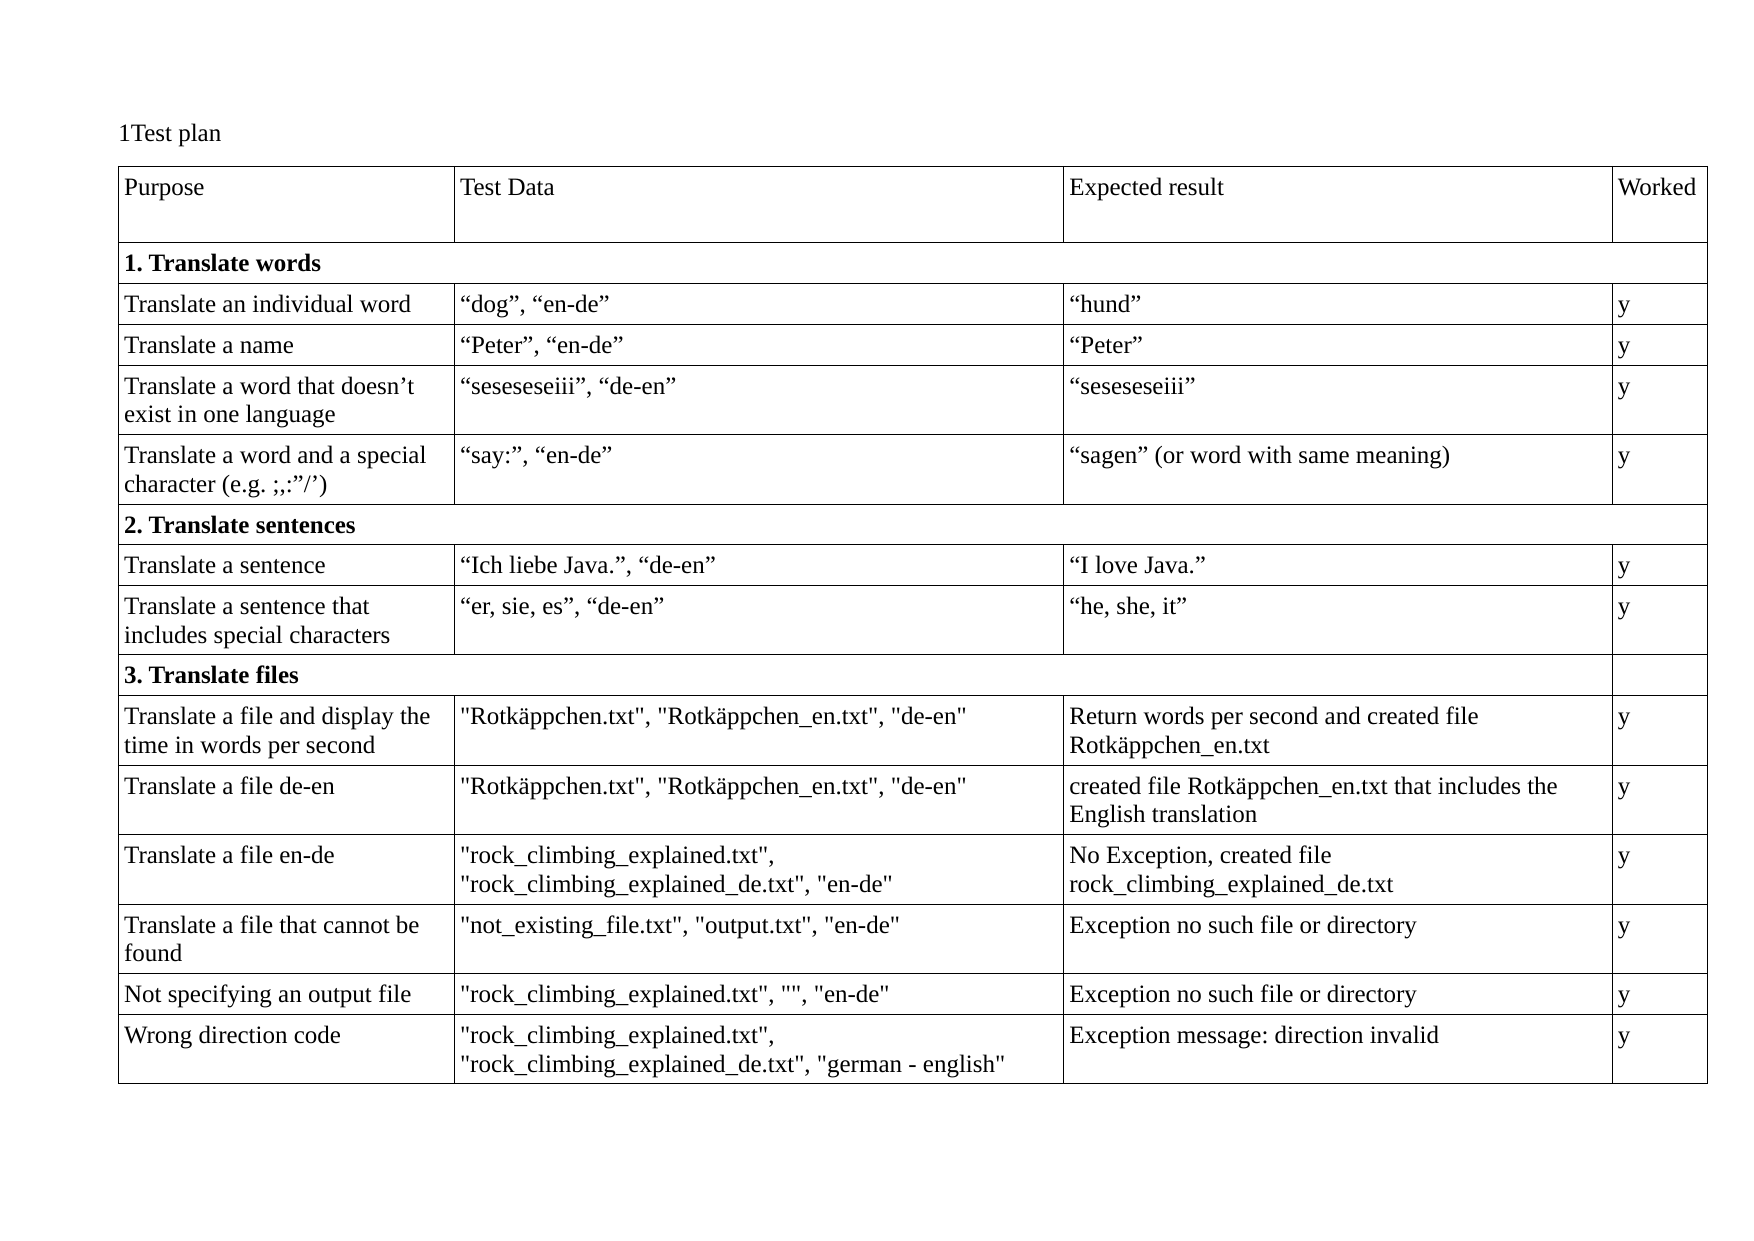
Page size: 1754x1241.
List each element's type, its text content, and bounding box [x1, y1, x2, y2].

table_cell “hund” [1064, 284, 1612, 324]
table_cell Translate a file de-en [119, 766, 454, 834]
table_cell y [1613, 586, 1707, 654]
table_cell y [1613, 766, 1707, 834]
table_cell Translate a word and a special character (e.g. ;,:”/’) [119, 435, 454, 503]
table_cell Translate an individual word [119, 284, 454, 324]
table_cell y [1613, 905, 1707, 973]
table_cell "not_existing_file.txt", "output.txt", "en-de" [455, 905, 1063, 973]
table_cell Translate a sentence that includes special characters [119, 586, 454, 654]
table_cell “Peter” [1064, 325, 1612, 364]
table_cell y [1613, 545, 1707, 585]
table_cell “I love Java.” [1064, 545, 1612, 585]
table_header Test Data [455, 167, 1063, 242]
table_cell “seseseseiii”, “de-en” [455, 366, 1063, 434]
table_cell Translate a sentence [119, 545, 454, 585]
table_cell Return words per second and created file Rotkäppchen_en.txt [1064, 696, 1612, 764]
table_cell "Rotkäppchen.txt", "Rotkäppchen_en.txt", "de-en" [455, 696, 1063, 764]
table_cell "rock_climbing_explained.txt", "", "en-de" [455, 974, 1063, 1014]
table_cell Exception no such file or directory [1064, 905, 1612, 973]
table_cell y [1613, 435, 1707, 503]
table_cell y [1613, 835, 1707, 903]
table_cell y [1613, 974, 1707, 1014]
table_cell "rock_climbing_explained.txt", "rock_climbing_explained_de.txt", "german - english" [455, 1015, 1063, 1083]
table_cell y [1613, 696, 1707, 764]
table_cell 3. Translate files [119, 655, 1612, 695]
table_cell Translate a file and display the time in words per second [119, 696, 454, 764]
table_cell 1. Translate words [119, 243, 1707, 283]
table_cell Wrong direction code [119, 1015, 454, 1083]
table_cell [1613, 655, 1707, 695]
table_cell y [1613, 284, 1707, 324]
table_cell y [1613, 1015, 1707, 1083]
table_cell “say:”, “en-de” [455, 435, 1063, 503]
table_cell No Exception, created file rock_climbing_explained_de.txt [1064, 835, 1612, 903]
table_cell Translate a file that cannot be found [119, 905, 454, 973]
table_cell “dog”, “en-de” [455, 284, 1063, 324]
table_cell y [1613, 325, 1707, 364]
table_cell "Rotkäppchen.txt", "Rotkäppchen_en.txt", "de-en" [455, 766, 1063, 834]
table_header Worked [1613, 167, 1707, 242]
text 1Test plan [118, 118, 1636, 147]
table_cell “sagen” (or word with same meaning) [1064, 435, 1612, 503]
table_cell Exception no such file or directory [1064, 974, 1612, 1014]
table_cell “Ich liebe Java.”, “de-en” [455, 545, 1063, 585]
table_cell 2. Translate sentences [119, 505, 1707, 544]
table_cell “Peter”, “en-de” [455, 325, 1063, 364]
table_header Expected result [1064, 167, 1612, 242]
table_cell Translate a name [119, 325, 454, 364]
table_cell Exception message: direction invalid [1064, 1015, 1612, 1083]
table_cell “er, sie, es”, “de-en” [455, 586, 1063, 654]
table_cell y [1613, 366, 1707, 434]
table_cell “seseseseiii” [1064, 366, 1612, 434]
table_cell Translate a file en-de [119, 835, 454, 903]
table_cell “he, she, it” [1064, 586, 1612, 654]
table_cell Translate a word that doesn’t exist in one language [119, 366, 454, 434]
table_cell Not specifying an output file [119, 974, 454, 1014]
table_header Purpose [119, 167, 454, 242]
table_cell created file Rotkäppchen_en.txt that includes the English translation [1064, 766, 1612, 834]
table_cell "rock_climbing_explained.txt", "rock_climbing_explained_de.txt", "en-de" [455, 835, 1063, 903]
